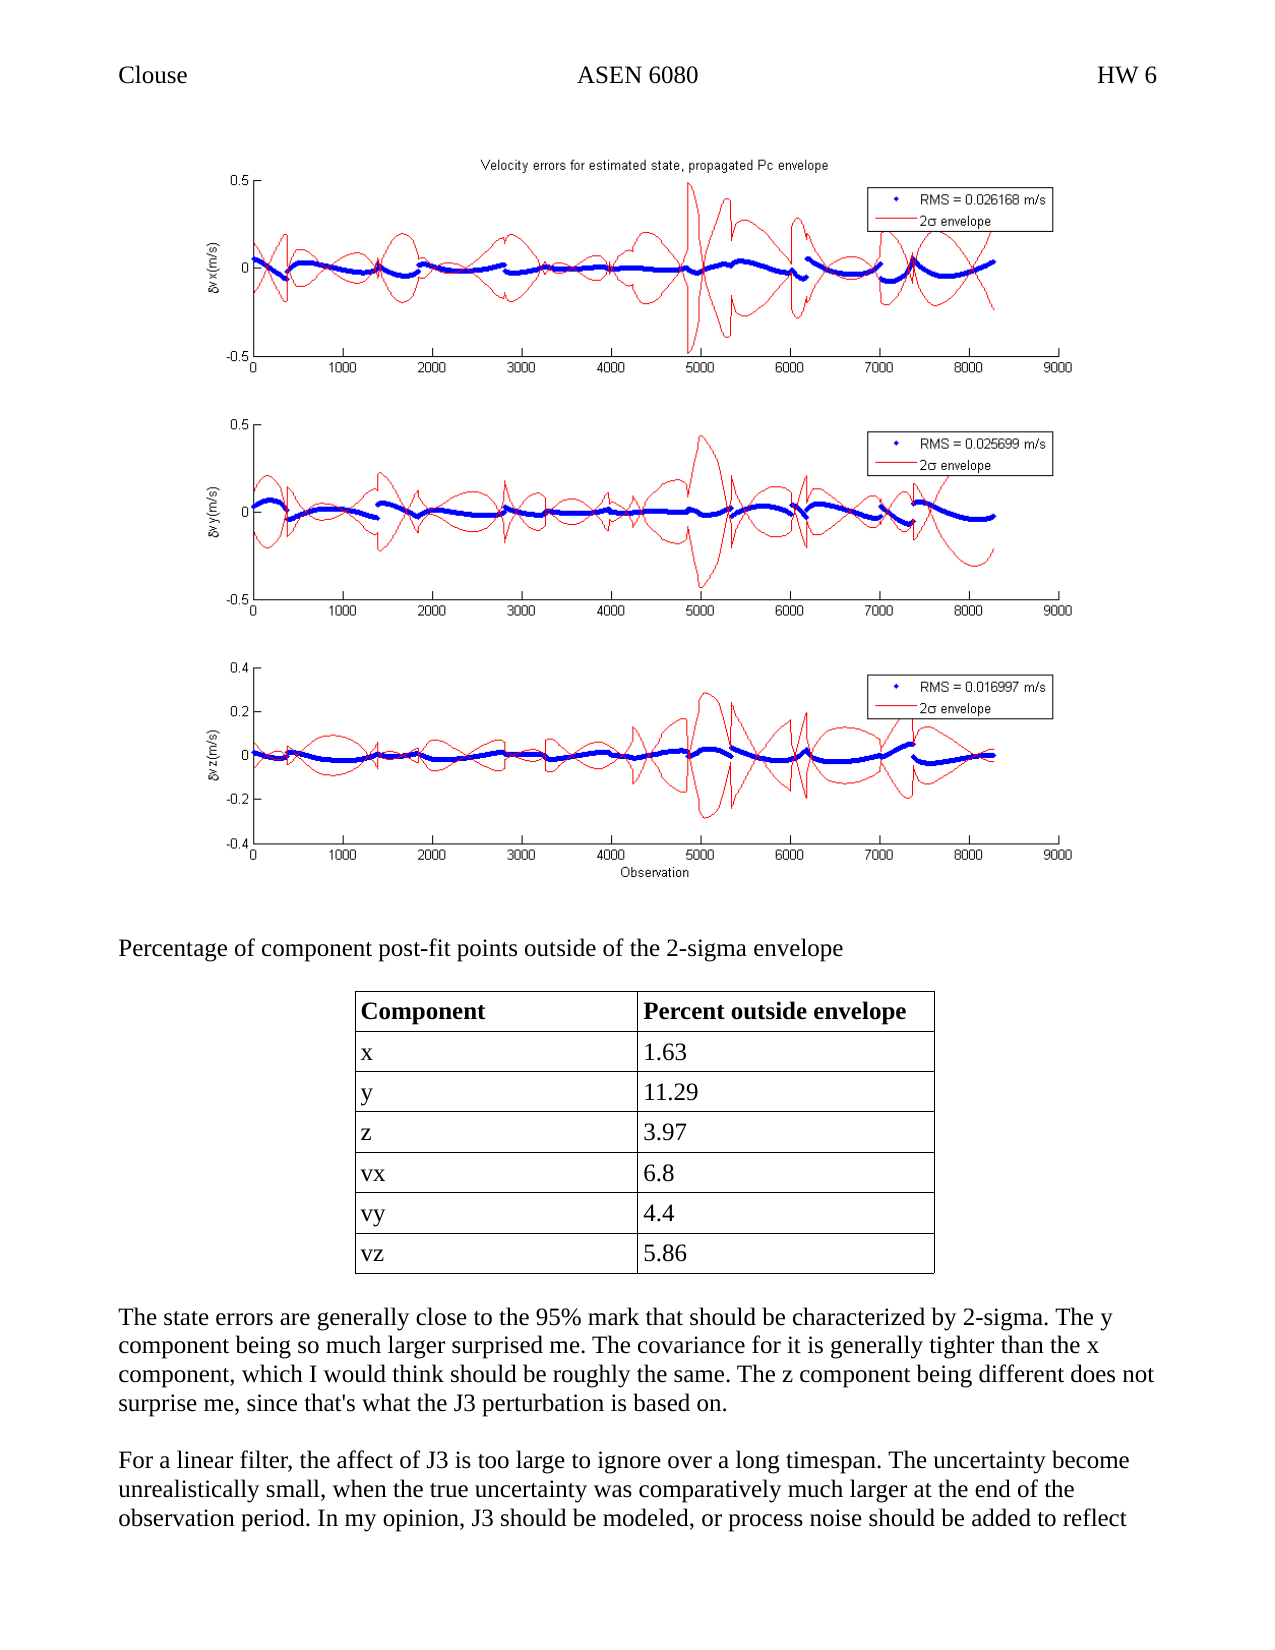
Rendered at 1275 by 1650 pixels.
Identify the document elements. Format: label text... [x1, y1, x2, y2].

table_cell 11.29 [638, 1072, 934, 1111]
text Percentage of component post-fit points outside of the 2-sigma envelope [118, 933, 1157, 962]
table_cell 1.63 [638, 1032, 934, 1071]
table_cell 3.97 [638, 1112, 934, 1152]
table_cell x [356, 1032, 637, 1071]
table_cell vy [356, 1193, 637, 1232]
table_cell 5.86 [638, 1234, 934, 1273]
table_cell z [356, 1112, 637, 1152]
table_cell 6.8 [638, 1153, 934, 1192]
table_cell vz [356, 1234, 637, 1273]
picture [118, 120, 1157, 933]
table_cell vx [356, 1153, 637, 1192]
table_cell y [356, 1072, 637, 1111]
text The state errors are generally close to the 95% mark that should be characterized by 2-sigma. The y component being so much larger surprised me. The covariance for it is generally tighter than the x component, which I would think should be roughly the same. The z component being different does not surprise me, since that's what the J3 perturbation is based on. [118, 1302, 1157, 1417]
text For a linear filter, the affect of J3 is too large to ignore over a long timespan. The uncertainty become unrealistically small, when the true uncertainty was comparatively much larger at the end of the observation period. In my opinion, J3 should be modeled, or process noise should be added to reflect [118, 1445, 1157, 1532]
table_header Component [356, 992, 637, 1031]
table_cell 4.4 [638, 1193, 934, 1232]
table_header Percent outside envelope [638, 992, 934, 1031]
